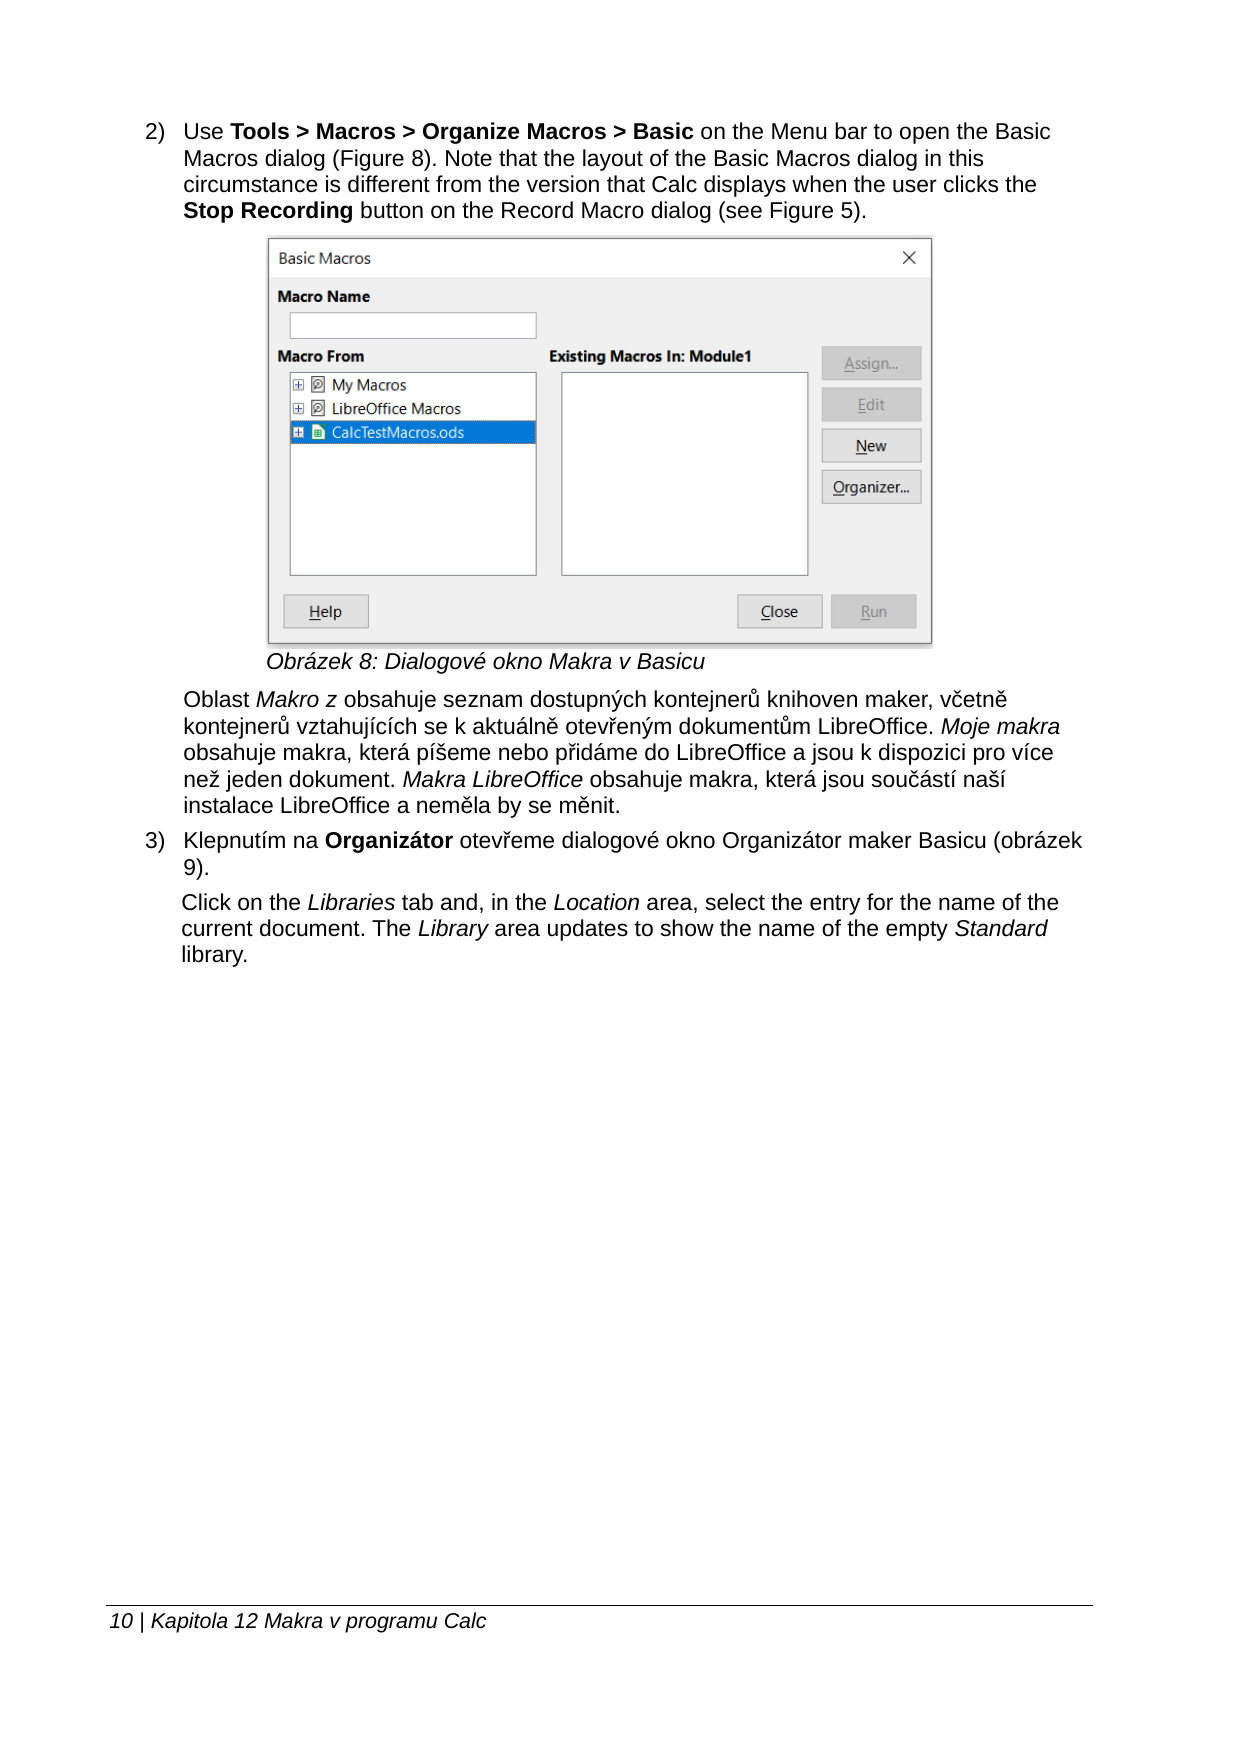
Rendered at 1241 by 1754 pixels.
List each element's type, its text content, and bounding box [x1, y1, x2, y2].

picture [265, 235, 934, 649]
text Click on the Libraries tab and, in the Location area, select the entry for the name of the current document. The Library area updates to show the name of the empty Standard library. [181, 889, 1093, 968]
list Klepnutím na Organizátor otevřeme dialogové okno Organizátor maker Basicu (obrázek 9). [165, 827, 1093, 880]
text Oblast Makro z obsahuje seznam dostupných kontejnerů knihoven maker, včetně kontejnerů vztahujících se k aktuálně otevřeným dokumentům LibreOffice. Moje makra obsahuje makra, která píšeme nebo přidáme do LibreOffice a jsou k dispozici pro více než jeden dokument. Makra LibreOffice obsahuje makra, která jsou součástí naší instalace LibreOffice a neměla by se měnit. [165, 686, 1093, 818]
list Use Tools > Macros > Organize Macros > Basic on the Menu bar to open the Basic Macros dialog (Figure 8). Note that the layout of the Basic Macros dialog in this circumstance is different from the version that Calc displays when the user clicks the Stop Recording button on the Record Macro dialog (see Figure 5). [165, 118, 1093, 223]
text Obrázek 8: Dialogové okno Makra v Basicu [266, 649, 933, 674]
